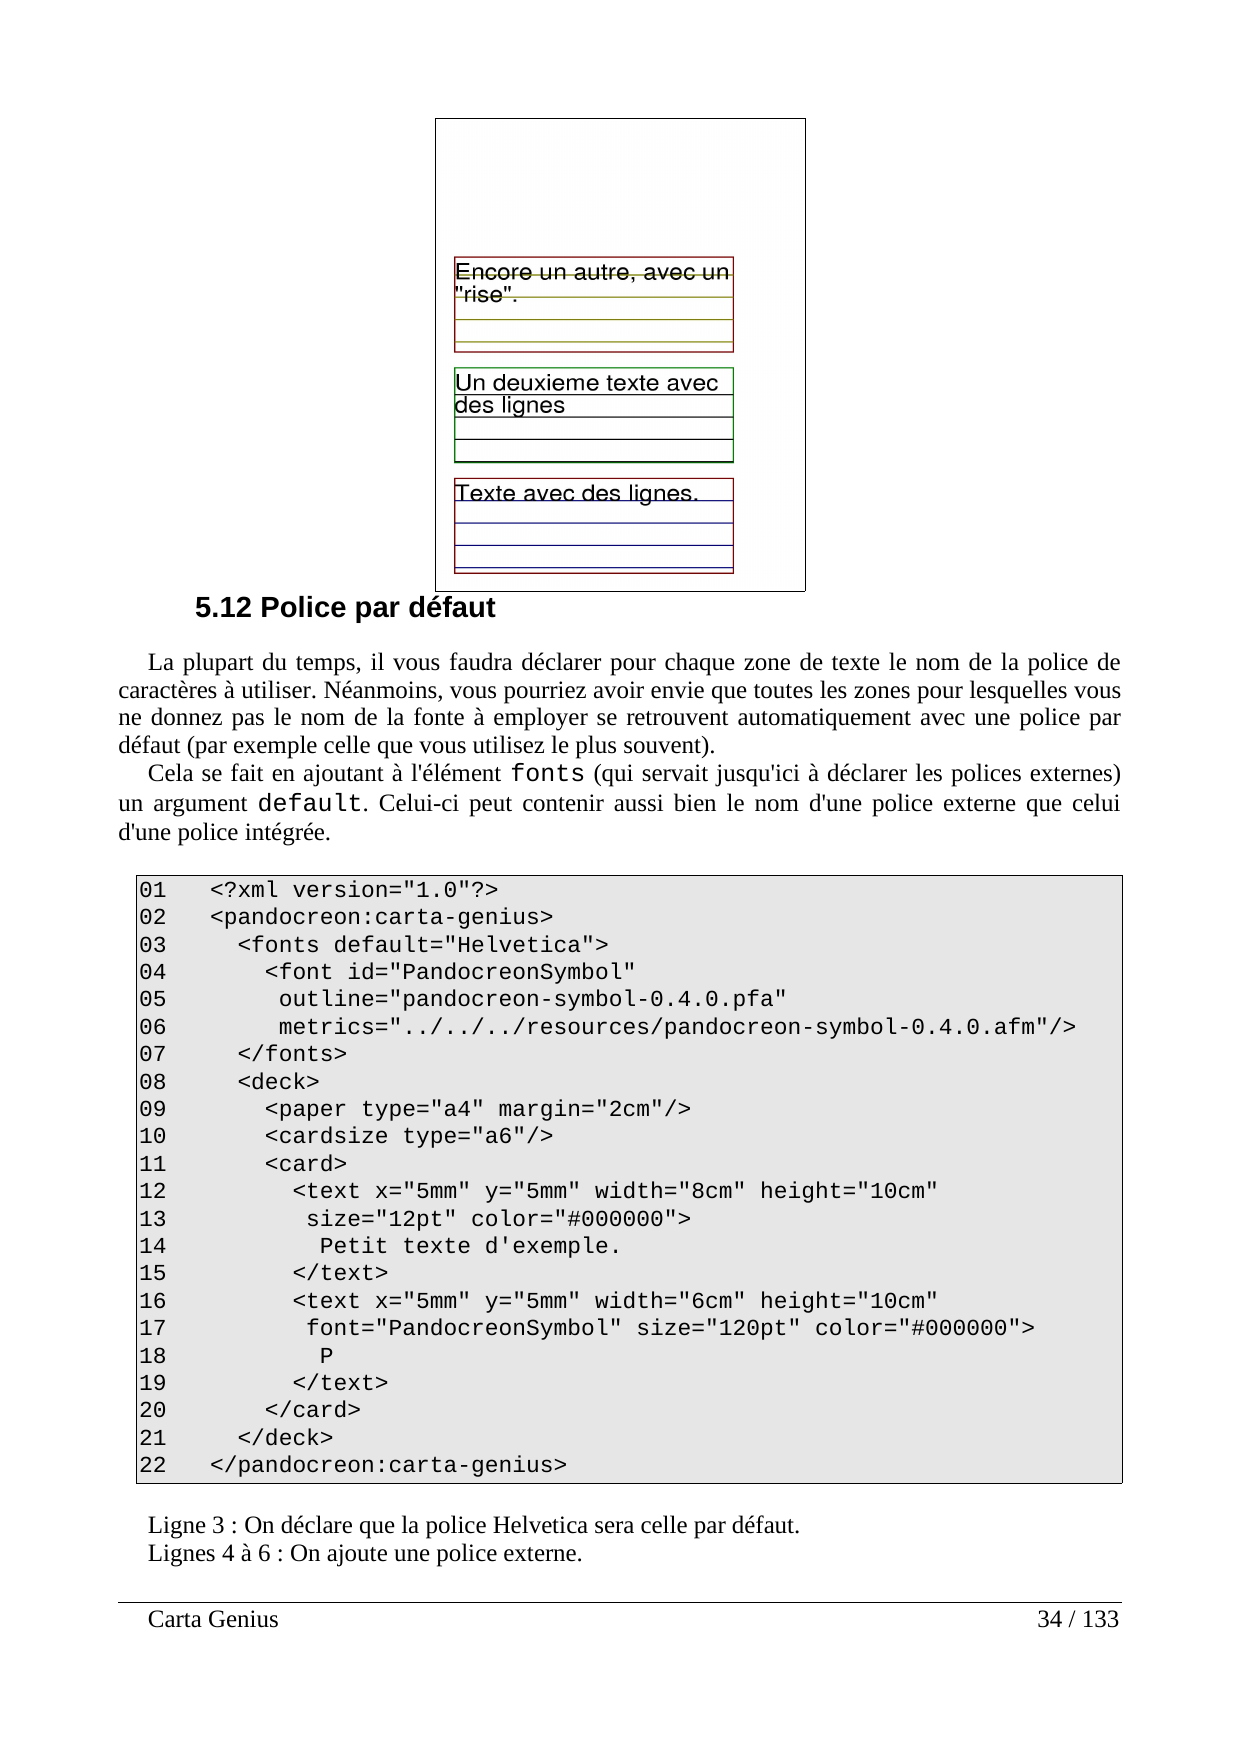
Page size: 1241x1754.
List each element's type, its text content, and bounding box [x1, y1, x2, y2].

text 13 size="12pt" color="#000000"> [137, 1204, 1122, 1231]
text 19 </text> [137, 1368, 1122, 1396]
text 10 <cardsize type="a6"/> [137, 1122, 1122, 1149]
text 02 <pandocreon:carta-genius> [137, 902, 1122, 930]
text 03 <fonts default="Helvetica"> [137, 930, 1122, 957]
text 15 </text> [137, 1258, 1122, 1286]
picture [437, 121, 803, 589]
text 22 </pandocreon:carta-genius> [137, 1450, 1122, 1483]
text 08 <deck> [137, 1067, 1122, 1094]
text Cela se fait en ajoutant à l'élément fonts (qui servait jusqu'ici à déclarer les polices externes) un argument default. Celui-ci peut contenir aussi bien le nom d'une police externe que celui d'une police intégrée. [118, 759, 1122, 846]
text 07 </fonts> [137, 1039, 1122, 1067]
text 16 <text x="5mm" y="5mm" width="6cm" height="10cm" [137, 1286, 1122, 1313]
text 11 <card> [137, 1149, 1122, 1176]
text 05 outline="pandocreon-symbol-0.4.0.pfa" [137, 984, 1122, 1012]
text 18 P [137, 1341, 1122, 1368]
text 20 </card> [137, 1396, 1122, 1423]
text La plupart du temps, il vous faudra déclarer pour chaque zone de texte le nom de la police de caractères à utiliser. Néanmoins, vous pourriez avoir envie que toutes les zones pour lesquelles vous ne donnez pas le nom de la fonte à employer se retrouvent automatiquement avec une police par défaut (par exemple celle que vous utilisez le plus souvent). [118, 648, 1122, 759]
text 04 <font id="PandocreonSymbol" [137, 957, 1122, 984]
text 06 metrics="../../../resources/pandocreon-symbol-0.4.0.afm"/> [137, 1012, 1122, 1039]
text Ligne 3 : On déclare que la police Helvetica sera celle par défaut. [118, 1511, 1122, 1539]
text 12 <text x="5mm" y="5mm" width="8cm" height="10cm" [137, 1176, 1122, 1204]
text 09 <paper type="a4" margin="2cm"/> [137, 1094, 1122, 1122]
text 01 <?xml version="1.0"?> [137, 876, 1122, 902]
subtitle Police par défaut [195, 118, 1122, 624]
text Lignes 4 à 6 : On ajoute une police externe. [118, 1539, 1122, 1566]
text 21 </deck> [137, 1423, 1122, 1450]
text 14 Petit texte d'exemple. [137, 1231, 1122, 1258]
text 17 font="PandocreonSymbol" size="120pt" color="#000000"> [137, 1313, 1122, 1341]
